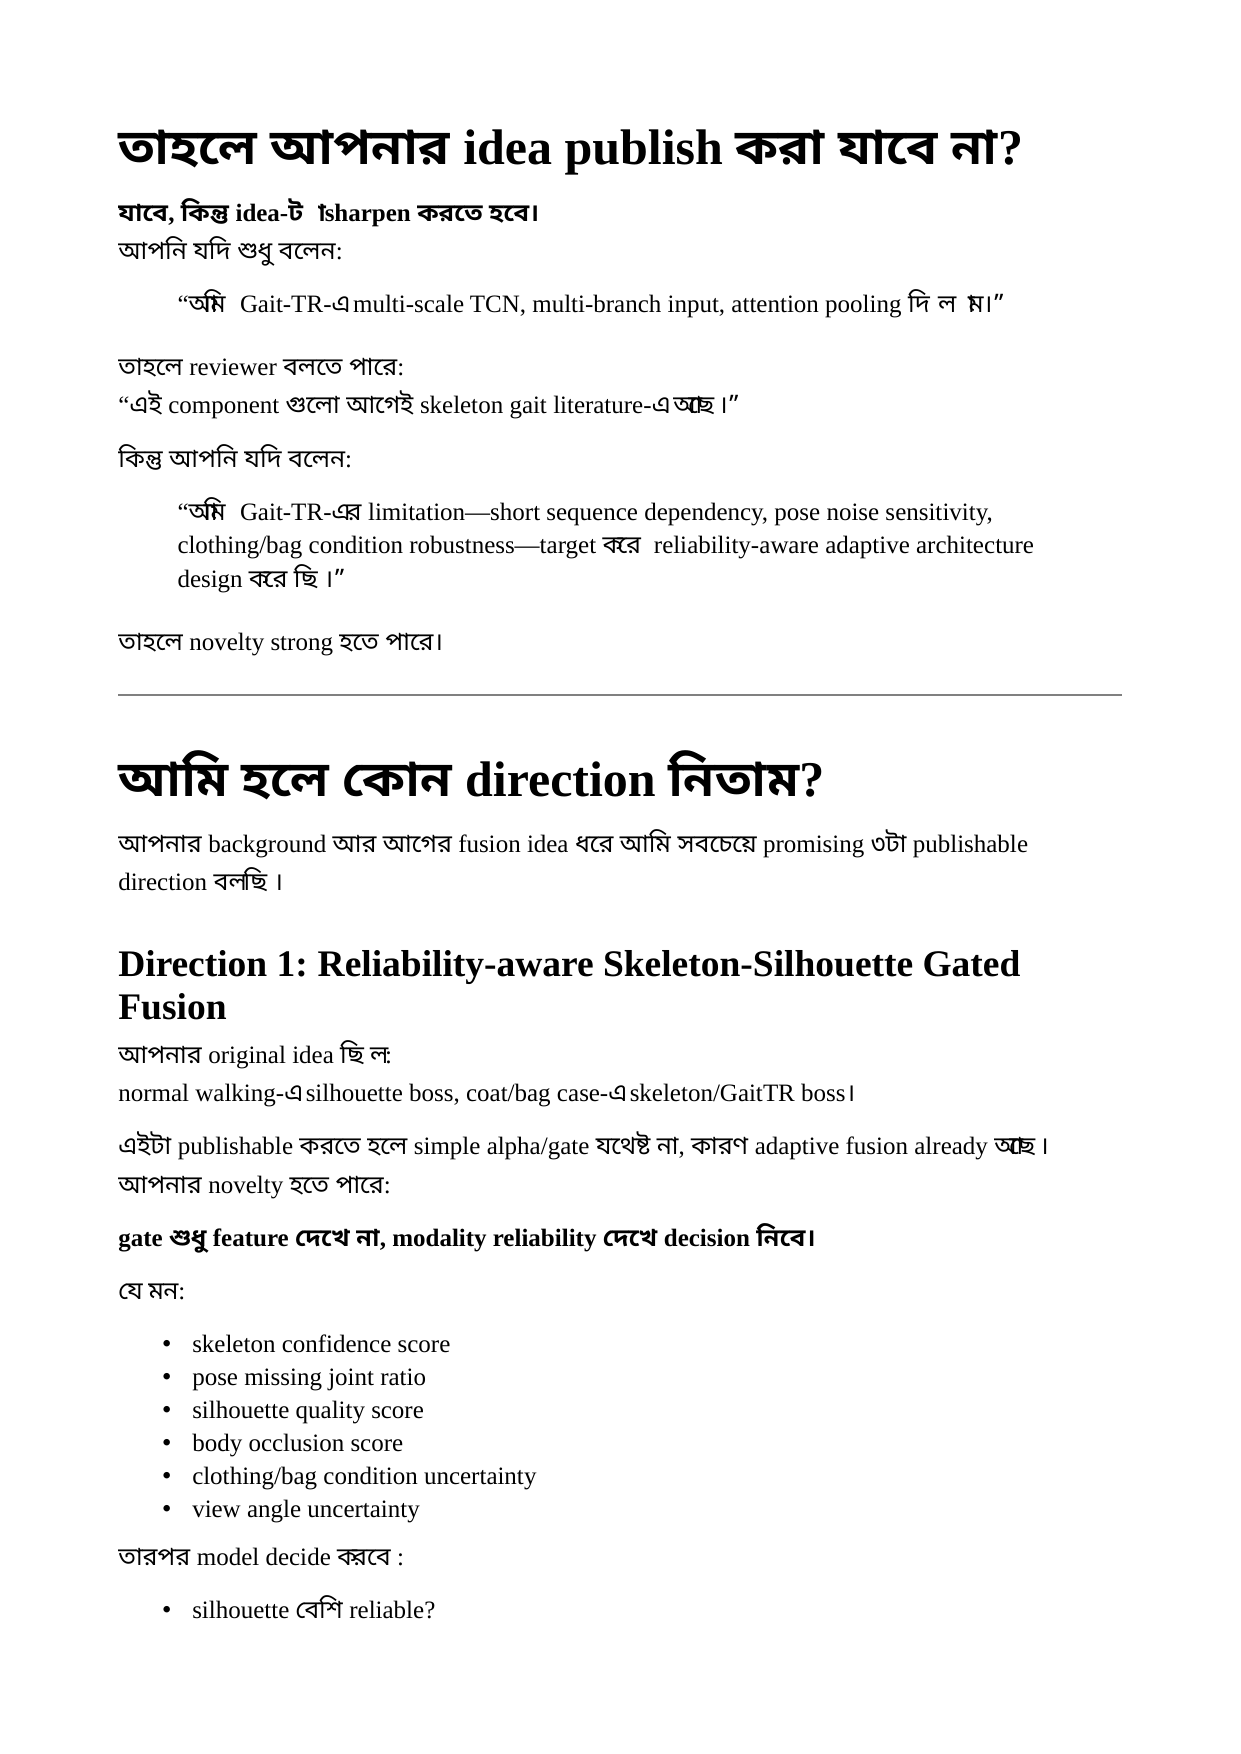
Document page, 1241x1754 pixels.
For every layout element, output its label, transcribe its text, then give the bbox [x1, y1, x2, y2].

text যেমন: [118, 1276, 1122, 1309]
list pose missing joint ratio [162, 1362, 1122, 1391]
subtitle Direction 1: Reliability-aware Skeleton-Silhouette Gated Fusion [118, 941, 1122, 1027]
text “আমি Gait-TR-এর limitation—short sequence dependency, pose noise sensitivity, clothing/bag condition robustness—target করে reliability-aware adaptive architecture design করেছি।” [177, 497, 1063, 597]
list clothing/bag condition uncertainty [162, 1461, 1122, 1490]
text আপনার original idea ছিল: normal walking-এ silhouette boss, coat/bag case-এ skeleton/GaitTR boss। [118, 1040, 1122, 1112]
text এইটা publishable করতে হলে simple alpha/gate যথেষ্ট না, কারণ adaptive fusion already আছে। আপনার novelty হতে পারে: [118, 1131, 1122, 1203]
subtitle তাহলে আপনার idea publish করা যাবে না? [118, 118, 1122, 185]
list skeleton confidence score [162, 1329, 1122, 1358]
list view angle uncertainty [162, 1494, 1122, 1523]
list silhouette quality score [162, 1395, 1122, 1424]
text “আমি Gait-TR-এ multi-scale TCN, multi-branch input, attention pooling দিলাম।” [177, 289, 1063, 323]
text তাহলে reviewer বলতে পারে: “এই component গুলো আগেই skeleton gait literature-এ আছে।” [118, 352, 1122, 424]
list silhouette বেশি reliable? [162, 1595, 1122, 1628]
subtitle আমি হলে কোন direction নিতাম? [118, 749, 1122, 816]
text gate শুধু feature দেখে না, modality reliability দেখে decision নিবে। [118, 1223, 1122, 1256]
text আপনার background আর আগের fusion idea ধরে আমি সবচেয়ে promising ৩টা publishable direction বলছি। [118, 829, 1122, 901]
text কিন্তু আপনি যদি বলেন: [118, 444, 1122, 477]
list body occlusion score [162, 1428, 1122, 1457]
text তাহলে novelty strong হতে পারে। [118, 627, 1122, 660]
text তারপর model decide করবে: [118, 1542, 1122, 1575]
text যাবে, কিন্তু idea-টা sharpen করতে হবে। আপনি যদি শুধু বলেন: [118, 198, 1122, 269]
